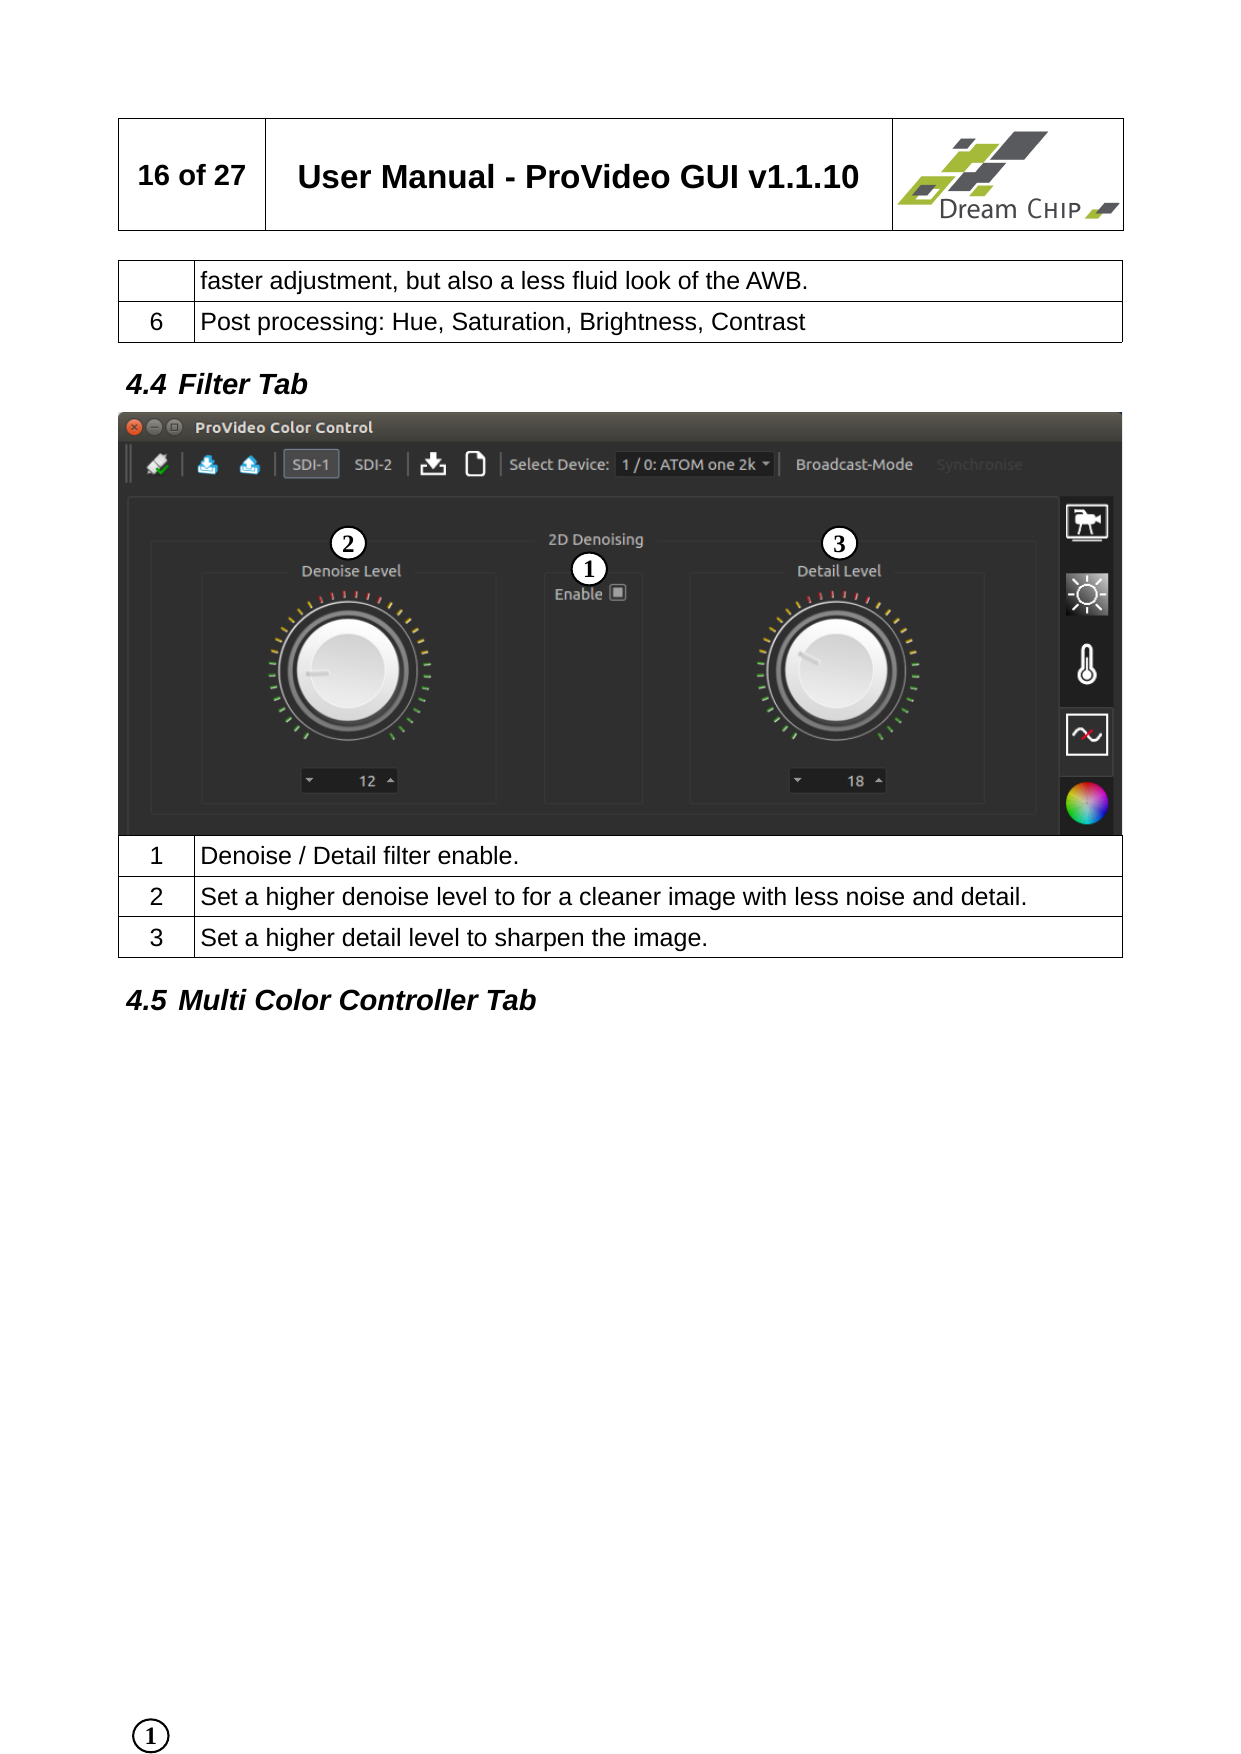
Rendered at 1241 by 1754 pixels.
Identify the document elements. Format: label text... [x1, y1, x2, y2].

table_cell faster adjustment, but also a less fluid look of the AWB. [195, 261, 1122, 301]
table_cell Set a higher detail level to sharpen the image. [195, 917, 1122, 957]
table_header Denoise / Detail filter enable. [195, 836, 1122, 876]
table_cell 2 [119, 877, 194, 916]
table_cell 6 [119, 302, 194, 341]
table_cell 3 [119, 917, 194, 957]
subtitle Multi Color Controller Tab [118, 982, 1122, 1016]
table_header 1 [119, 836, 194, 876]
table_cell Set a higher denoise level to for a cleaner image with less noise and detail. [195, 877, 1122, 916]
table_cell [119, 261, 194, 301]
picture [897, 130, 1120, 220]
table_cell Post processing: Hue, Saturation, Brightness, Contrast [195, 302, 1122, 341]
subtitle Filter Tab [118, 367, 1122, 400]
